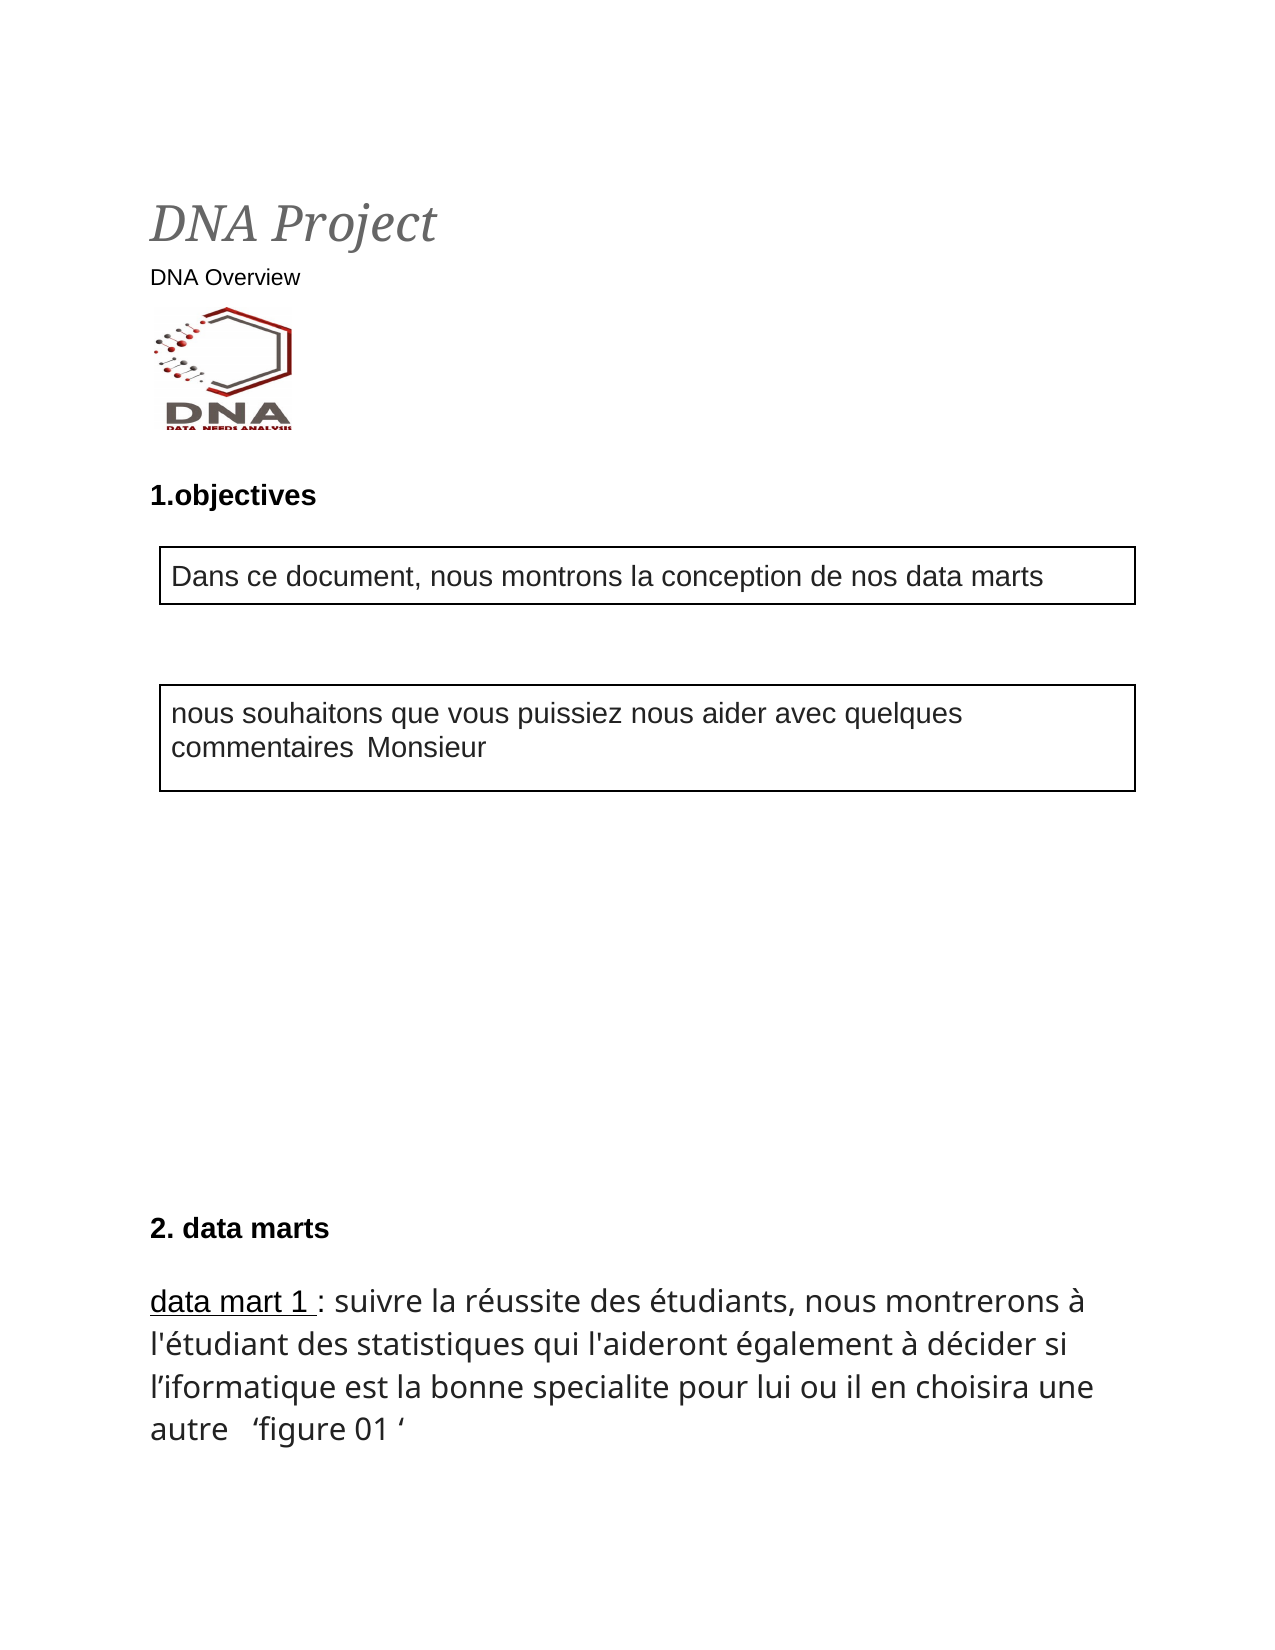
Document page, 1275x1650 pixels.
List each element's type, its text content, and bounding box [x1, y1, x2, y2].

subtitle DNA Project [150, 187, 1125, 256]
table_header Dans ce document, nous montrons la conception de nos data marts [161, 548, 1134, 603]
subtitle 2. data marts [150, 1211, 1125, 1245]
table_header nous souhaitons que vous puissiez nous aider avec quelques commentaires Monsieur [161, 686, 1134, 790]
subtitle 1.objectives [150, 478, 1125, 511]
text DNA Overview [150, 264, 1125, 290]
picture [153, 307, 292, 430]
text data mart 1 : suivre la réussite des étudiants, nous montrerons à l'étudiant des statistiques qui l'aideront également à décider si l’iformatique est la bonne specialite pour lui ou il en choisira une autre ‘figure 01 ‘ [150, 1279, 1125, 1450]
